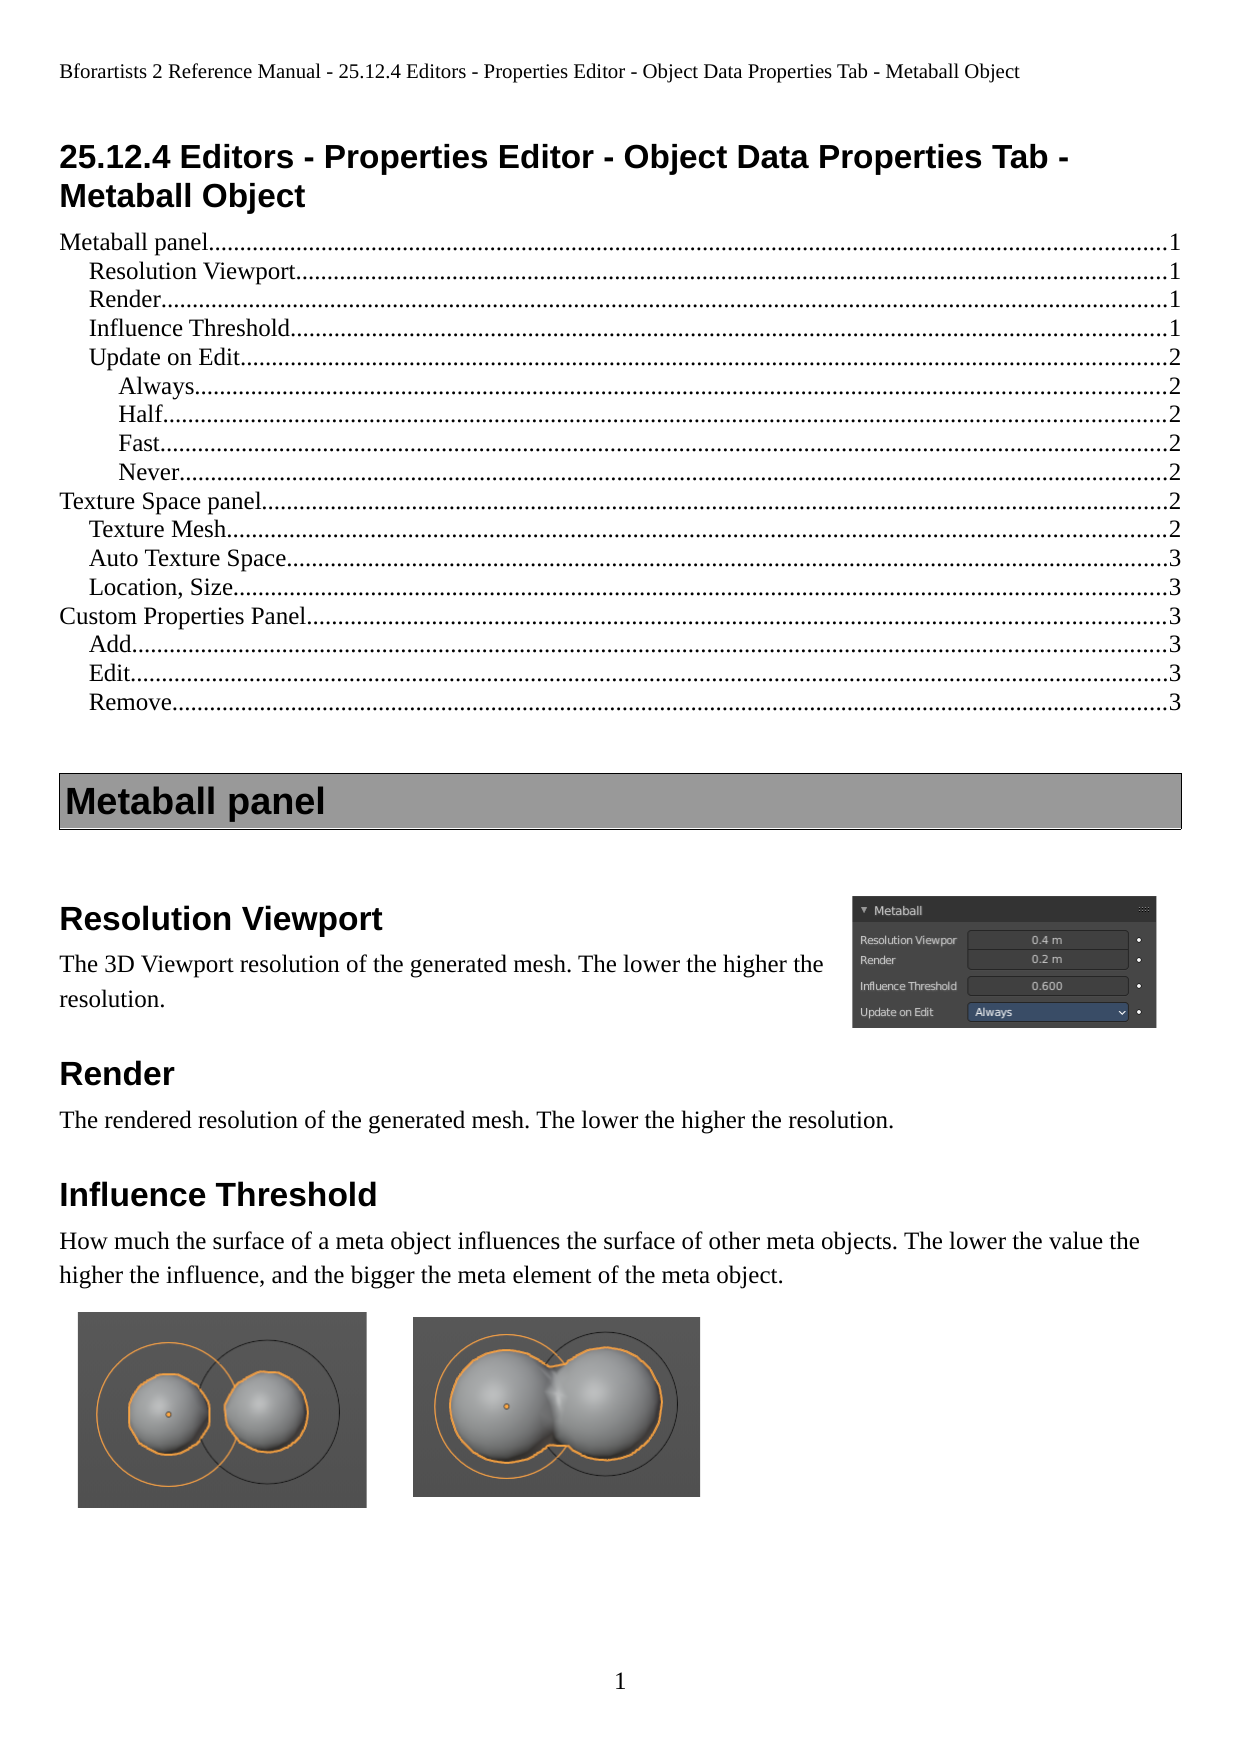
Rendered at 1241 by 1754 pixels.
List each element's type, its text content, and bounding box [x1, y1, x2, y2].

text Fast 2 [118, 428, 1181, 457]
picture [413, 1317, 700, 1497]
text Add 3 [88, 629, 1181, 658]
table_header Metaball panel [60, 774, 1181, 828]
text The 3D Viewport resolution of the generated mesh. The lower the higher the resolution. [59, 949, 852, 1013]
text Custom Properties Panel 3 [59, 601, 1181, 629]
text How much the surface of a meta object influences the surface of other meta objects. The lower the value the higher the influence, and the bigger the meta element of the meta object. [59, 1226, 1181, 1289]
text Render 1 [88, 284, 1181, 313]
subtitle [1157, 898, 1181, 937]
text Texture Space panel 2 [59, 486, 1181, 514]
subtitle Render [59, 1054, 1181, 1093]
text Location, Size 3 [88, 572, 1181, 601]
text Metaball panel 1 [59, 227, 1181, 256]
text Update on Edit 2 [88, 342, 1181, 371]
subtitle Influence Threshold [59, 1175, 1181, 1214]
text Edit 3 [88, 658, 1181, 687]
text The rendered resolution of the generated mesh. The lower the higher the resolution. [59, 1105, 1181, 1134]
picture [77, 1312, 367, 1508]
text Texture Mesh 2 [88, 514, 1181, 543]
text Auto Texture Space 3 [88, 543, 1181, 572]
text Influence Threshold 1 [88, 313, 1181, 342]
subtitle Resolution Viewport [59, 898, 852, 937]
subtitle 25.12.4 Editors - Properties Editor - Object Data Properties Tab - Metaball Object [59, 138, 1181, 214]
text Always 2 [118, 371, 1181, 399]
text Half 2 [118, 399, 1181, 428]
text Never 2 [118, 457, 1181, 486]
text Resolution Viewport 1 [88, 256, 1181, 284]
text Remove 3 [88, 687, 1181, 716]
picture [852, 896, 1157, 1028]
